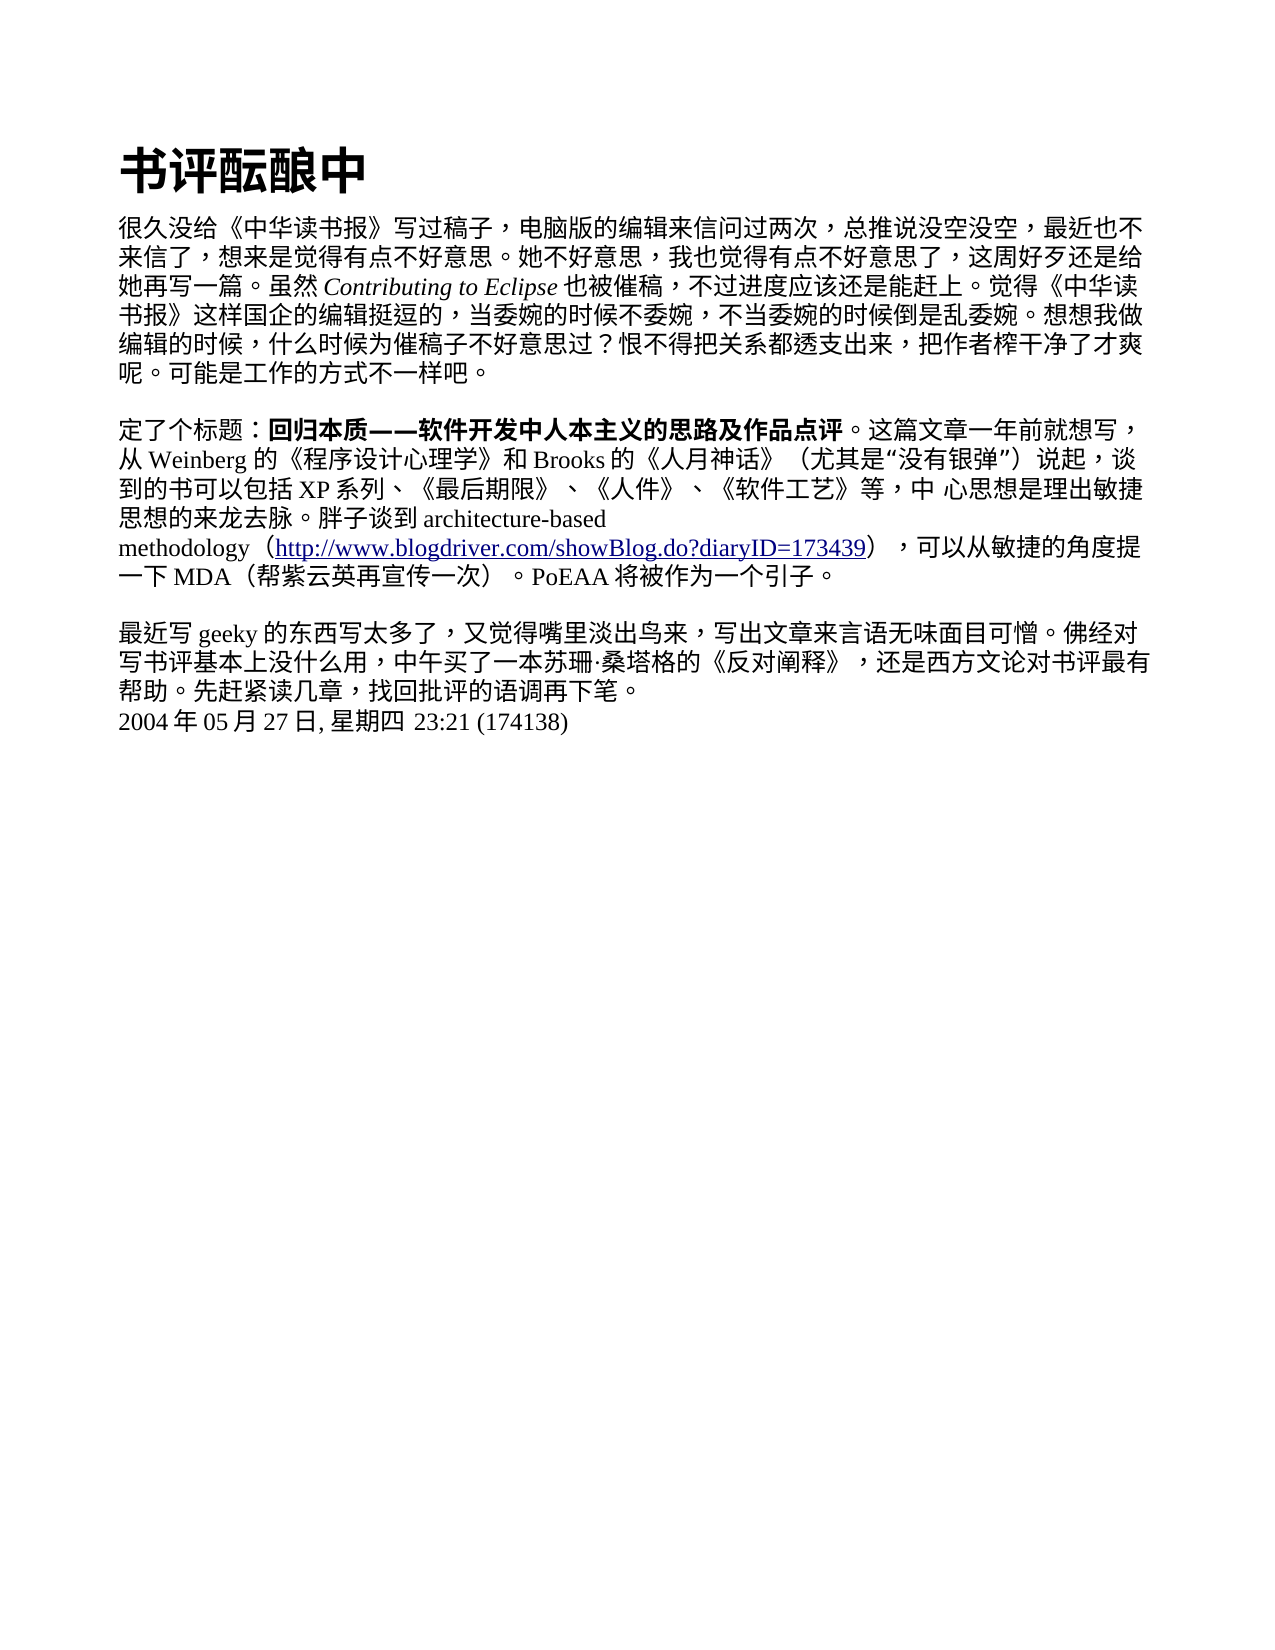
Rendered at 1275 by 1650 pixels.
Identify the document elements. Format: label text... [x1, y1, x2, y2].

text 2004年05月27日, 星期四 23:21 (174138) [118, 707, 1157, 736]
text 定了个标题：回归本质——软件开发中人本主义的思路及作品点评。这篇文章一年前就想写，从Weinberg 的《程序设计心理学》和Brooks的《人月神话》（尤其是“没有银弹”）说起，谈到的书可以包括XP系列、《最后期限》、《人件》、《软件工艺》等，中 心思想是理出敏捷思想的来龙去脉。胖子谈到architecture-based methodology（http://www.blogdriver.com/showBlog.do?diaryID=173439），可以从敏捷的角度提一下MDA（帮紫云英再宣传一次）。PoEAA将被作为一个引子。 [118, 417, 1157, 592]
text 很久没给《中华读书报》写过稿子，电脑版的编辑来信问过两次，总推说没空没空，最近也不来信了，想来是觉得有点不好意思。她不好意思，我也觉得有点不好意思了，这周好歹还是给她再写一篇。虽然Contributing to Eclipse也被催稿，不过进度应该还是能赶上。觉得《中华读书报》这样国企的编辑挺逗的，当委婉的时候不委婉，不当委婉的时候倒是乱委婉。想想我做编辑的时候，什么时候为催稿子不好意思过？恨不得把关系都透支出来，把作者榨干净了才爽呢。可能是工作的方式不一样吧。 [118, 214, 1157, 389]
text 最近写geeky的东西写太多了，又觉得嘴里淡出鸟来，写出文章来言语无味面目可憎。佛经对写书评基本上没什么用，中午买了一本苏珊·桑塔格的《反对阐释》，还是西方文论对书评最有帮助。先赶紧读几章，找回批评的语调再下笔。 [118, 619, 1157, 707]
subtitle 书评酝酿中 [118, 143, 1157, 201]
